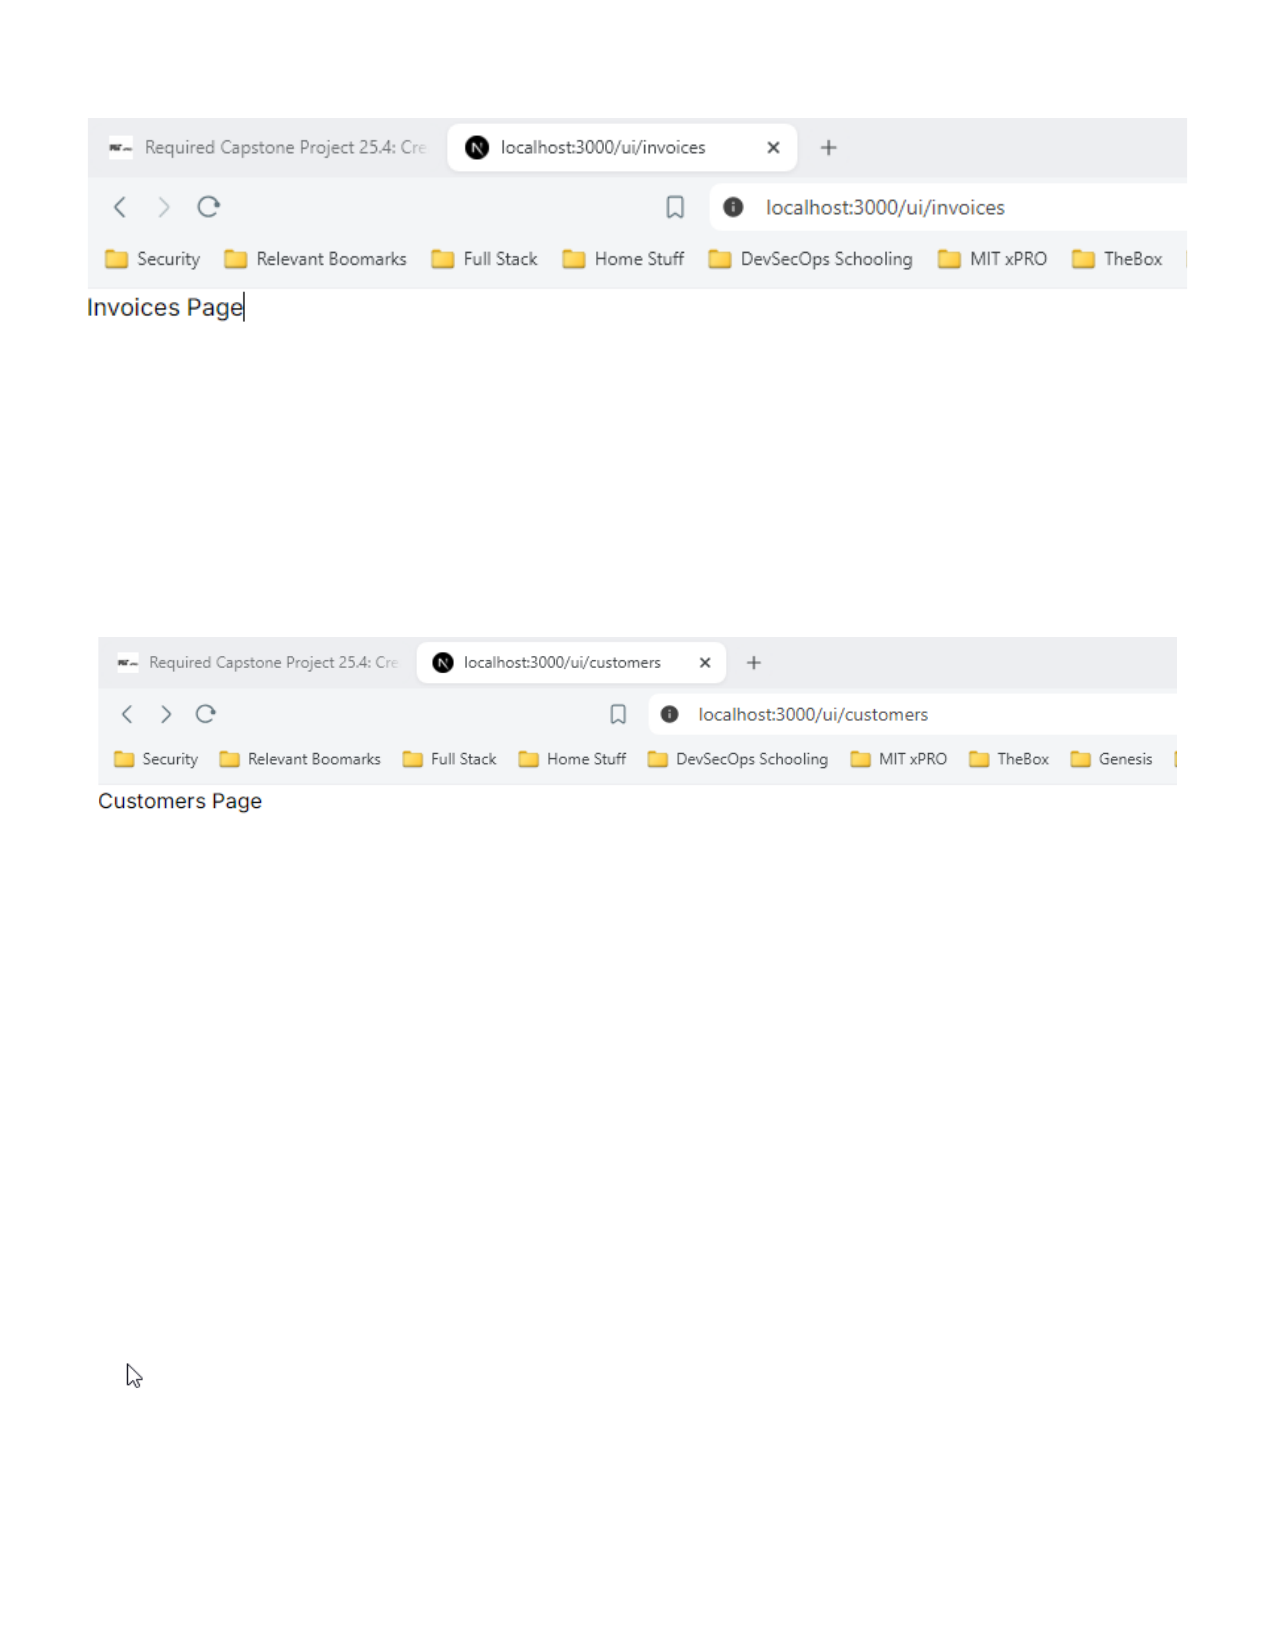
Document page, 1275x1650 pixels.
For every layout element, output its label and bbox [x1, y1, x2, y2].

picture [98, 637, 1177, 1446]
picture [87, 118, 1188, 609]
